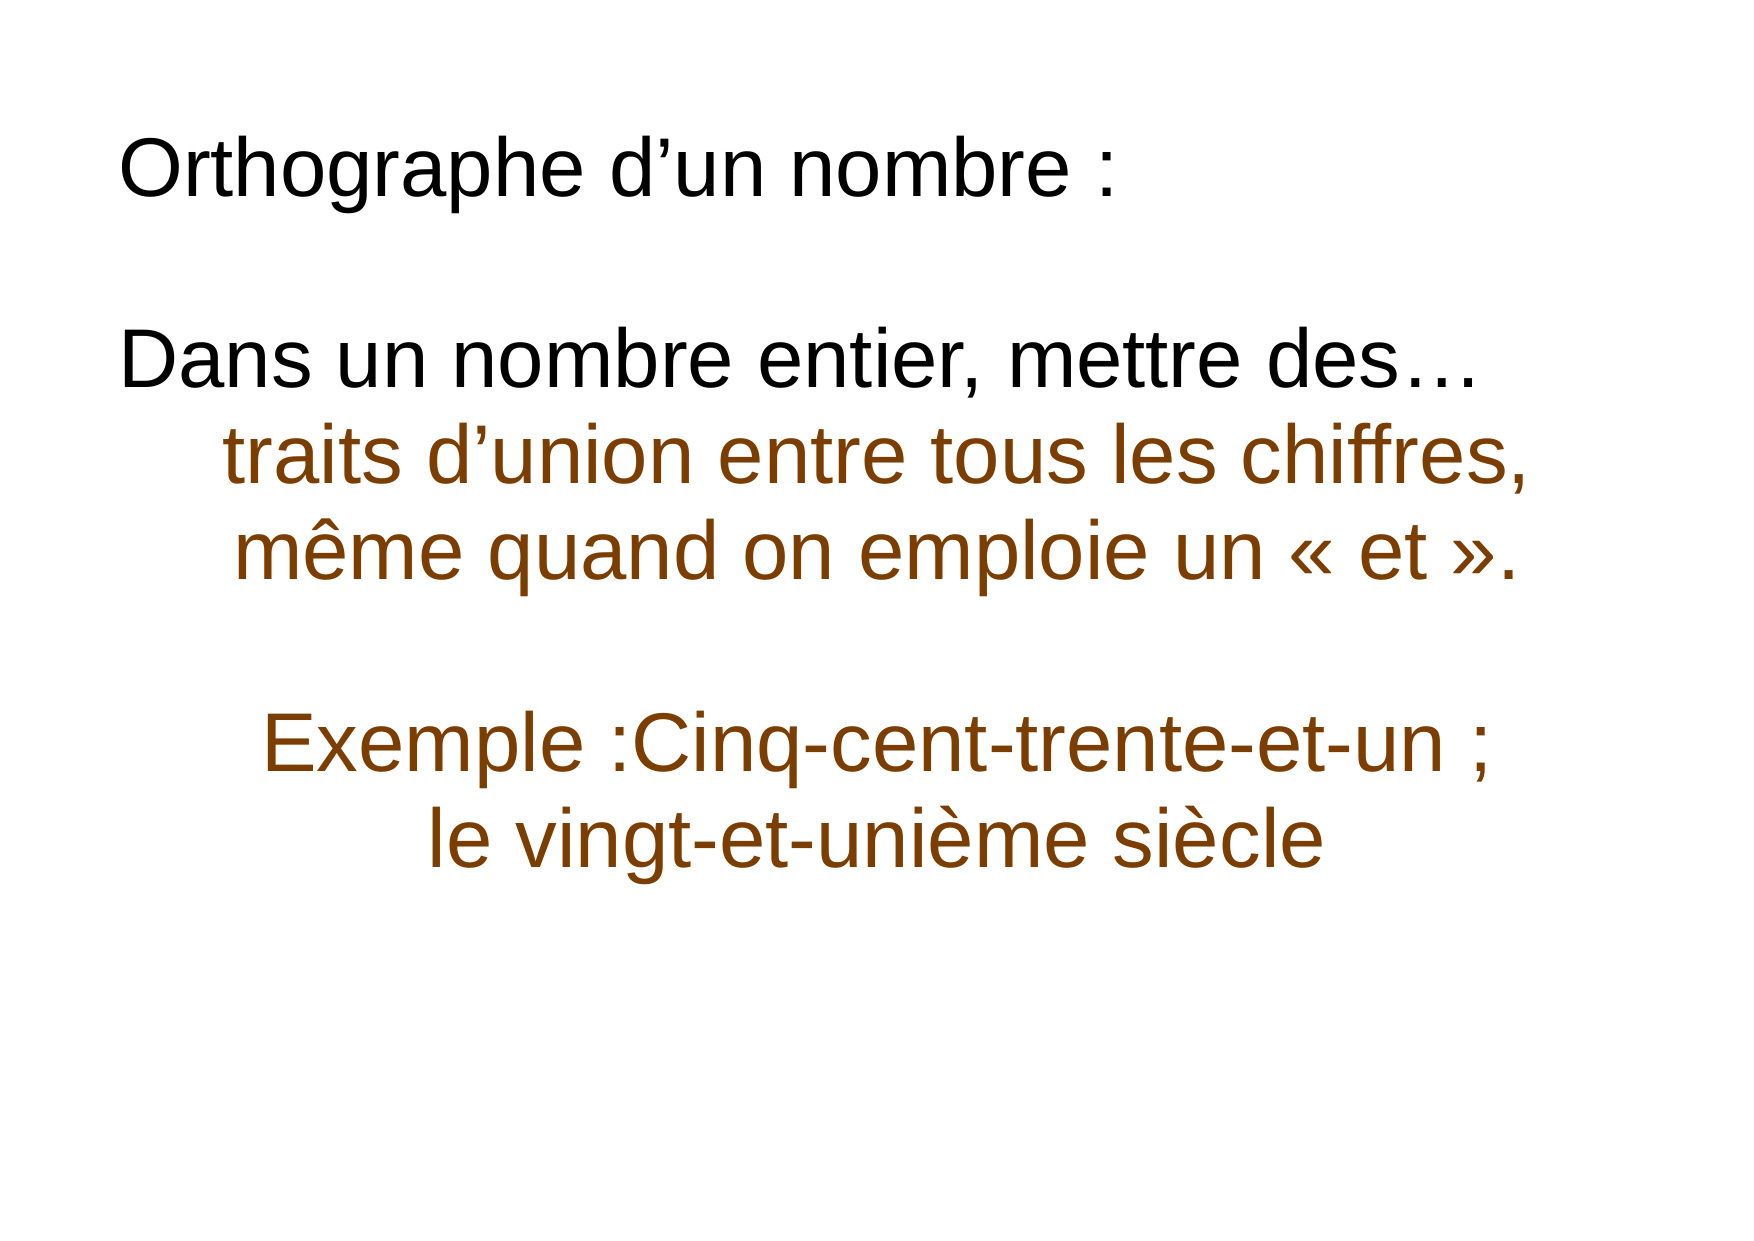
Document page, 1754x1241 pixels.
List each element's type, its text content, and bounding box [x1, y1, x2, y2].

text Exemple :Cinq-cent-trente-et-un ; le vingt-et-unième siècle [118, 693, 1636, 885]
text Orthographe d’un nombre : [118, 118, 1636, 214]
text Dans un nombre entier, mettre des… [118, 310, 1636, 406]
text traits d’union entre tous les chiffres, [118, 406, 1636, 501]
text même quand on emploie un « et ». [118, 501, 1636, 597]
